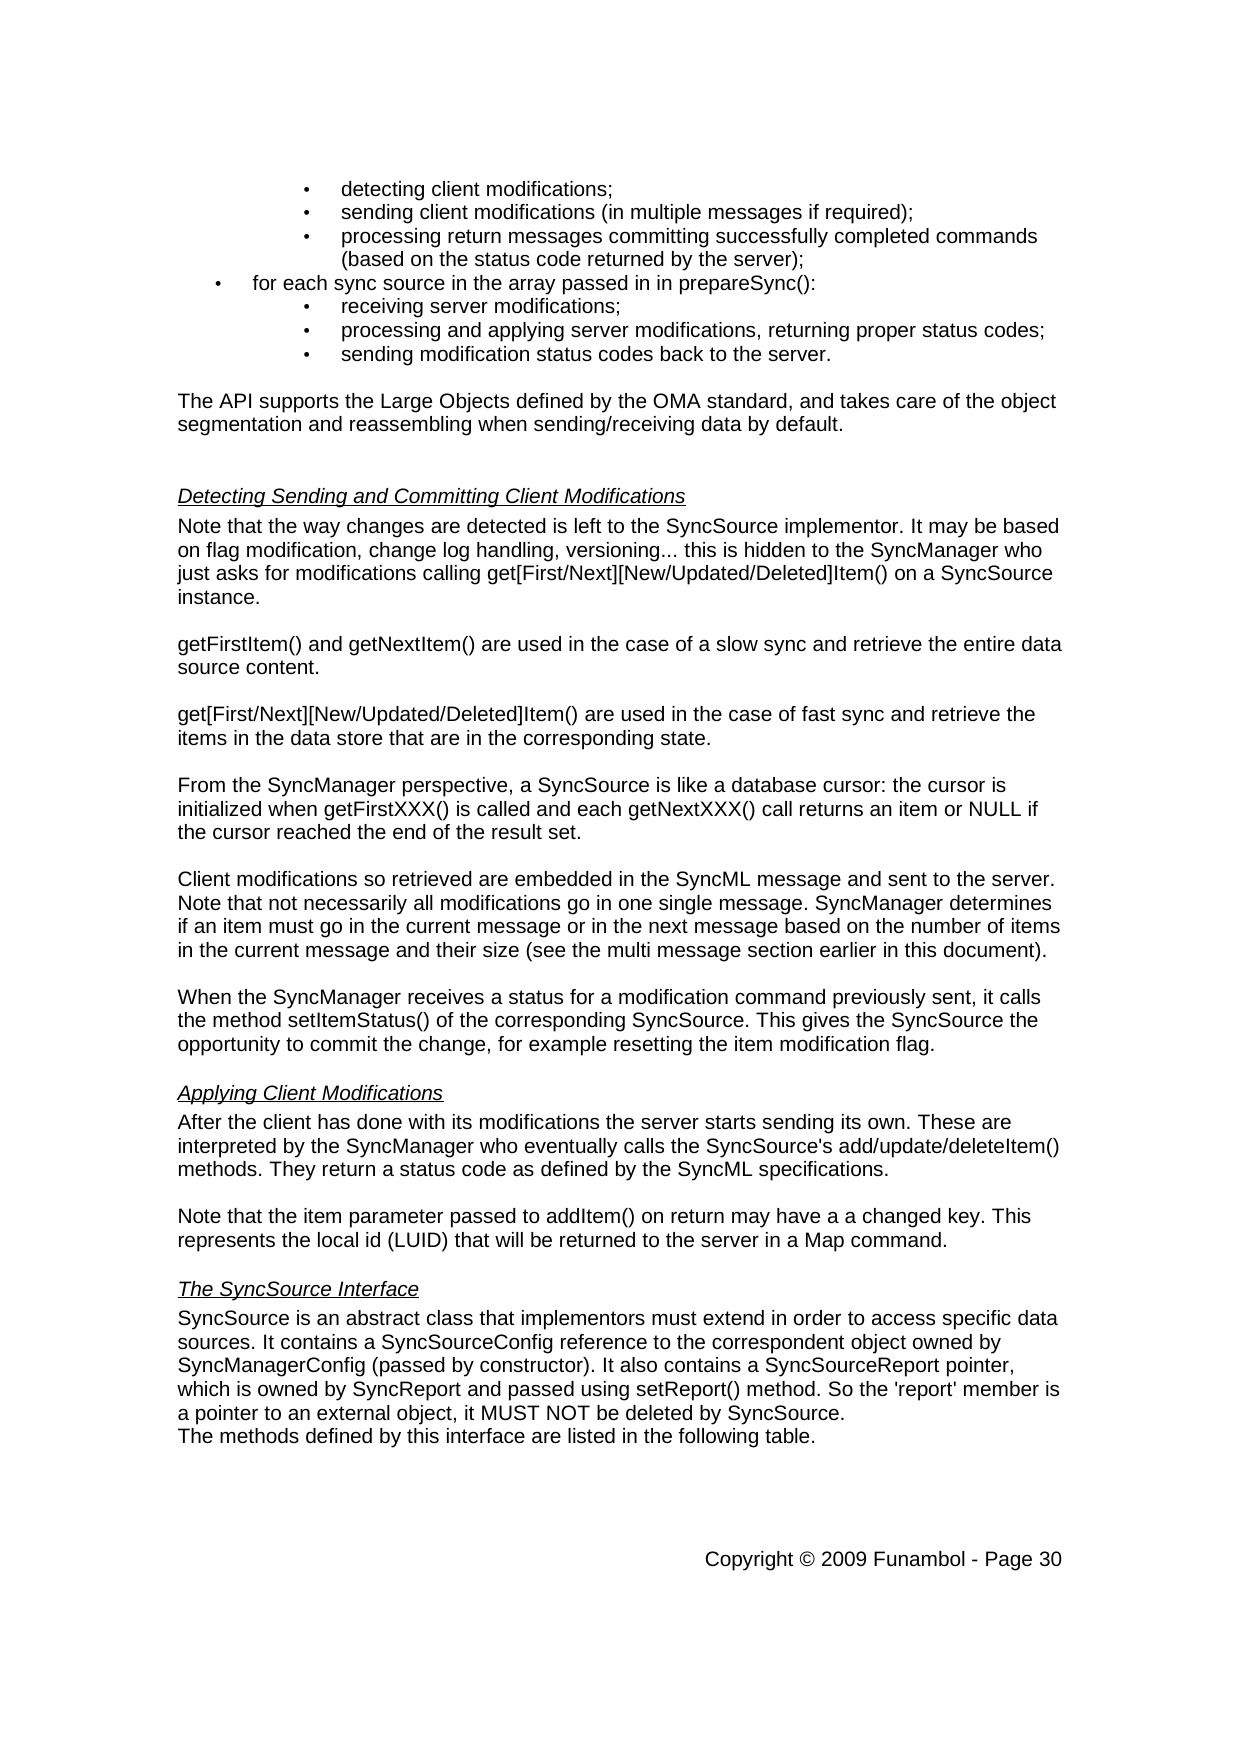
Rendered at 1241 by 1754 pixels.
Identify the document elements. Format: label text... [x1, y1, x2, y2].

text The API supports the Large Objects defined by the OMA standard, and takes care of the object segmentation and reassembling when sending/receiving data by default. [177, 389, 1063, 436]
subtitle Applying Client Modifications [177, 1081, 1063, 1104]
list detecting client modifications; [303, 177, 1063, 201]
subtitle The SyncSource Interface [177, 1277, 1063, 1301]
text After the client has done with its modifications the server starts sending its own. These are interpreted by the SyncManager who eventually calls the SyncSource's add/update/deleteItem() methods. They return a status code as defined by the SyncML specifications. [177, 1111, 1063, 1181]
text Note that the item parameter passed to addItem() on return may have a a changed key. This represents the local id (LUID) that will be returned to the server in a Map command. [177, 1205, 1063, 1252]
subtitle Detecting Sending and Committing Client Modifications [177, 485, 1063, 508]
text get[First/Next][New/Updated/Deleted]Item() are used in the case of fast sync and retrieve the items in the data store that are in the corresponding state. [177, 703, 1063, 750]
list processing return messages committing successfully completed commands (based on the status code returned by the server); [303, 224, 1063, 271]
list receiving server modifications; [303, 295, 1063, 318]
text From the SyncManager perspective, a SyncSource is like a database cursor: the cursor is initialized when getFirstXXX() is called and each getNextXXX() call returns an item or NULL if the cursor reached the end of the result set. [177, 773, 1063, 844]
text The methods defined by this interface are listed in the following table. [177, 1424, 1063, 1448]
text getFirstItem() and getNextItem() are used in the case of a slow sync and retrieve the entire data source content. [177, 632, 1063, 679]
text Client modifications so retrieved are embedded in the SyncML message and sent to the server. Note that not necessarily all modifications go in one single message. SyncManager determines if an item must go in the current message or in the next message based on the number of items in the current message and their size (see the multi message section earlier in this document). [177, 868, 1063, 962]
list sending modification status codes back to the server. [303, 342, 1063, 366]
list processing and applying server modifications, returning proper status codes; [303, 318, 1063, 342]
list sending client modifications (in multiple messages if required); [303, 201, 1063, 224]
list for each sync source in the array passed in in prepareSync(): [215, 271, 1063, 295]
text Note that the way changes are detected is left to the SyncSource implementor. It may be based on flag modification, change log handling, versioning... this is hidden to the SyncManager who just asks for modifications calling get[First/Next][New/Updated/Deleted]Item() on a SyncSource instance. [177, 514, 1063, 609]
text SyncSource is an abstract class that implementors must extend in order to access specific data sources. It contains a SyncSourceConfig reference to the correspondent object owned by SyncManagerConfig (passed by constructor). It also contains a SyncSourceReport pointer, which is owned by SyncReport and passed using setReport() method. So the 'report' member is a pointer to an external object, it MUST NOT be deleted by SyncSource. [177, 1307, 1063, 1424]
text When the SyncManager receives a status for a modification command previously sent, it calls the method setItemStatus() of the corresponding SyncSource. This gives the SyncSource the opportunity to commit the change, for example resetting the item modification flag. [177, 985, 1063, 1056]
